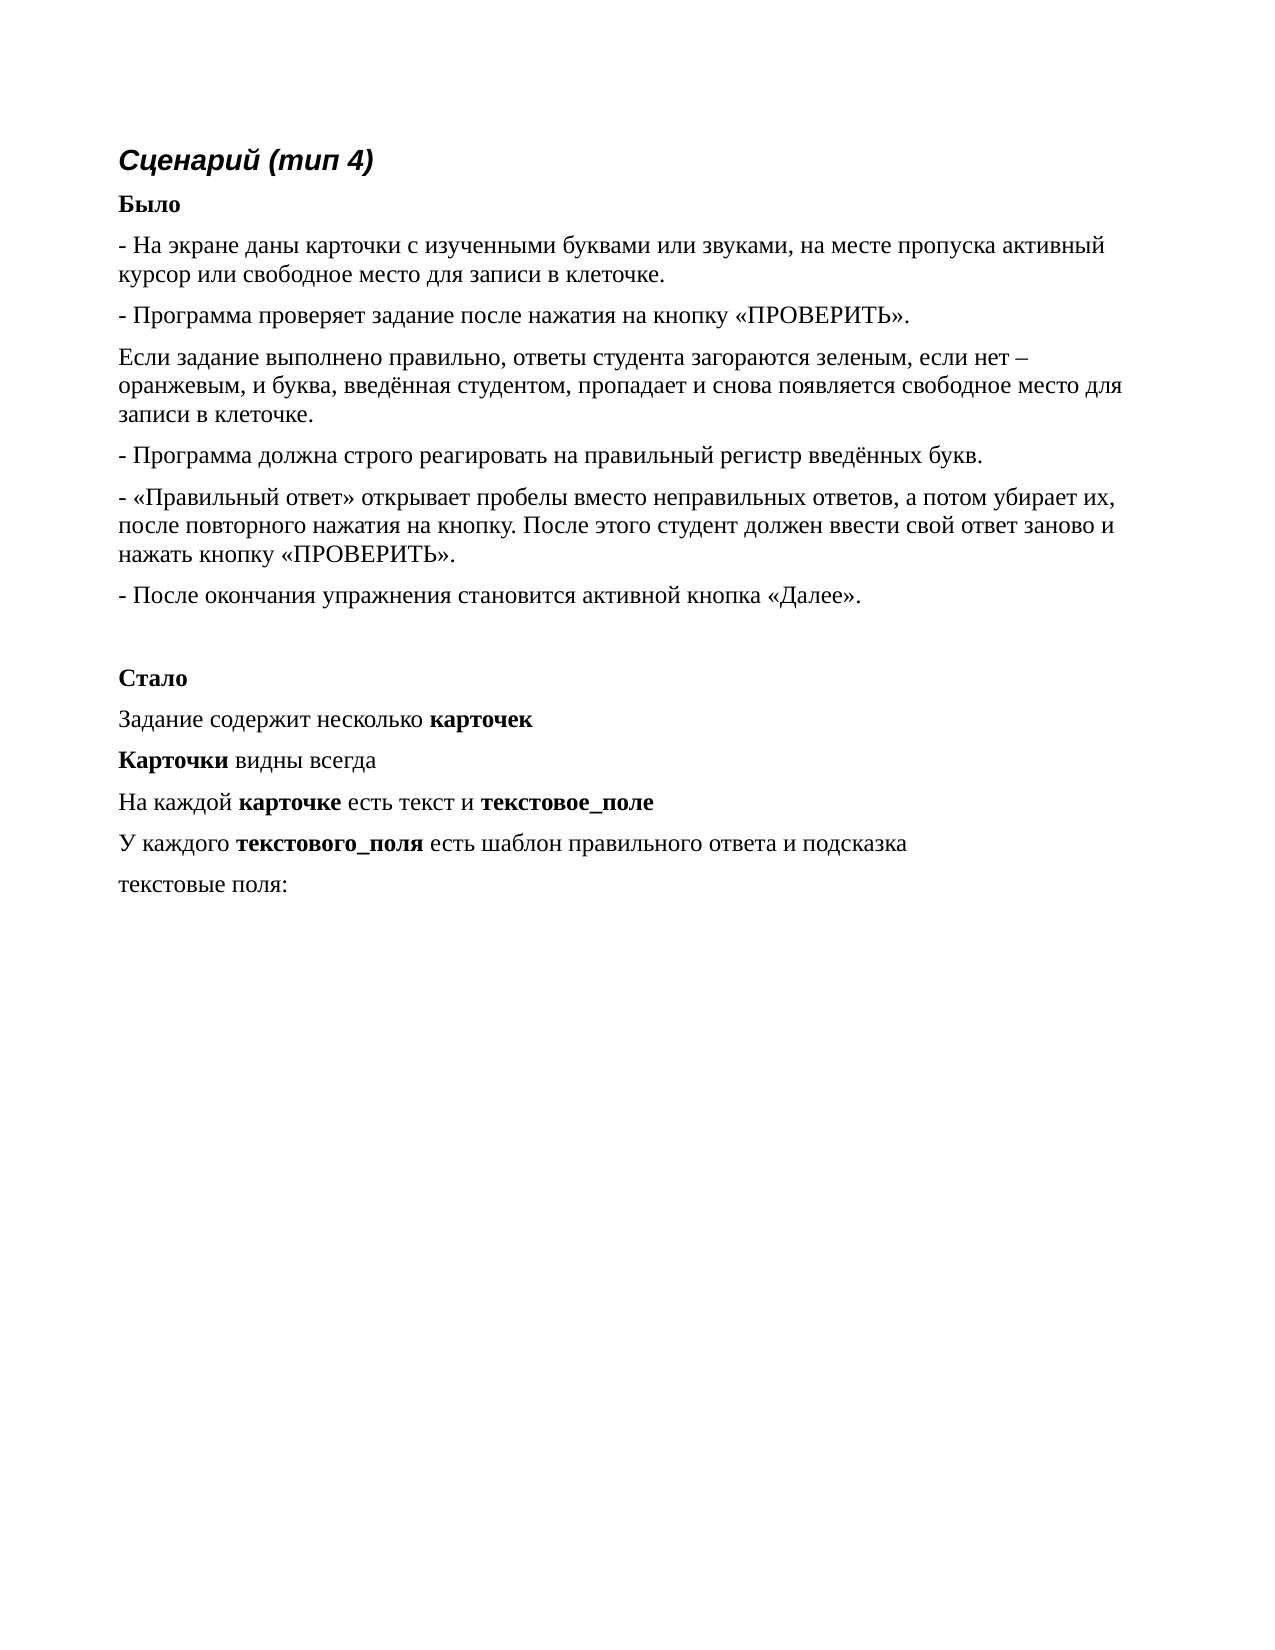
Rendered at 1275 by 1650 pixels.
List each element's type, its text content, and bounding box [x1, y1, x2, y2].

text текстовые поля: [118, 869, 1157, 898]
text Если задание выполнено правильно, ответы студента загораются зеленым, если нет – оранжевым, и буква, введённая студентом, пропадает и снова появляется свободное место для записи в клеточке. [118, 342, 1157, 428]
text - Программа проверяет задание после нажатия на кнопку «ПРОВЕРИТЬ». [118, 300, 1157, 329]
text - «Правильный ответ» открывает пробелы вместо неправильных ответов, а потом убирает их, после повторного нажатия на кнопку. После этого студент должен ввести свой ответ заново и нажать кнопку «ПРОВЕРИТЬ». [118, 482, 1157, 568]
text Задание содержит несколько карточек [118, 704, 1157, 733]
text - После окончания упражнения становится активной кнопка «Далее». [118, 580, 1157, 609]
text Карточки видны всегда [118, 745, 1157, 774]
text У каждого текстового_поля есть шаблон правильного ответа и подсказка [118, 828, 1157, 857]
text Было [118, 189, 1157, 218]
subtitle Сценарий (тип 4) [118, 143, 1157, 177]
text На каждой карточке есть текст и текстовое_поле [118, 787, 1157, 815]
text - Программа должна строго реагировать на правильный регистр введённых букв. [118, 440, 1157, 469]
text Стало [118, 663, 1157, 692]
text - На экране даны карточки с изученными буквами или звуками, на месте пропуска активный курсор или свободное место для записи в клеточке. [118, 230, 1157, 288]
